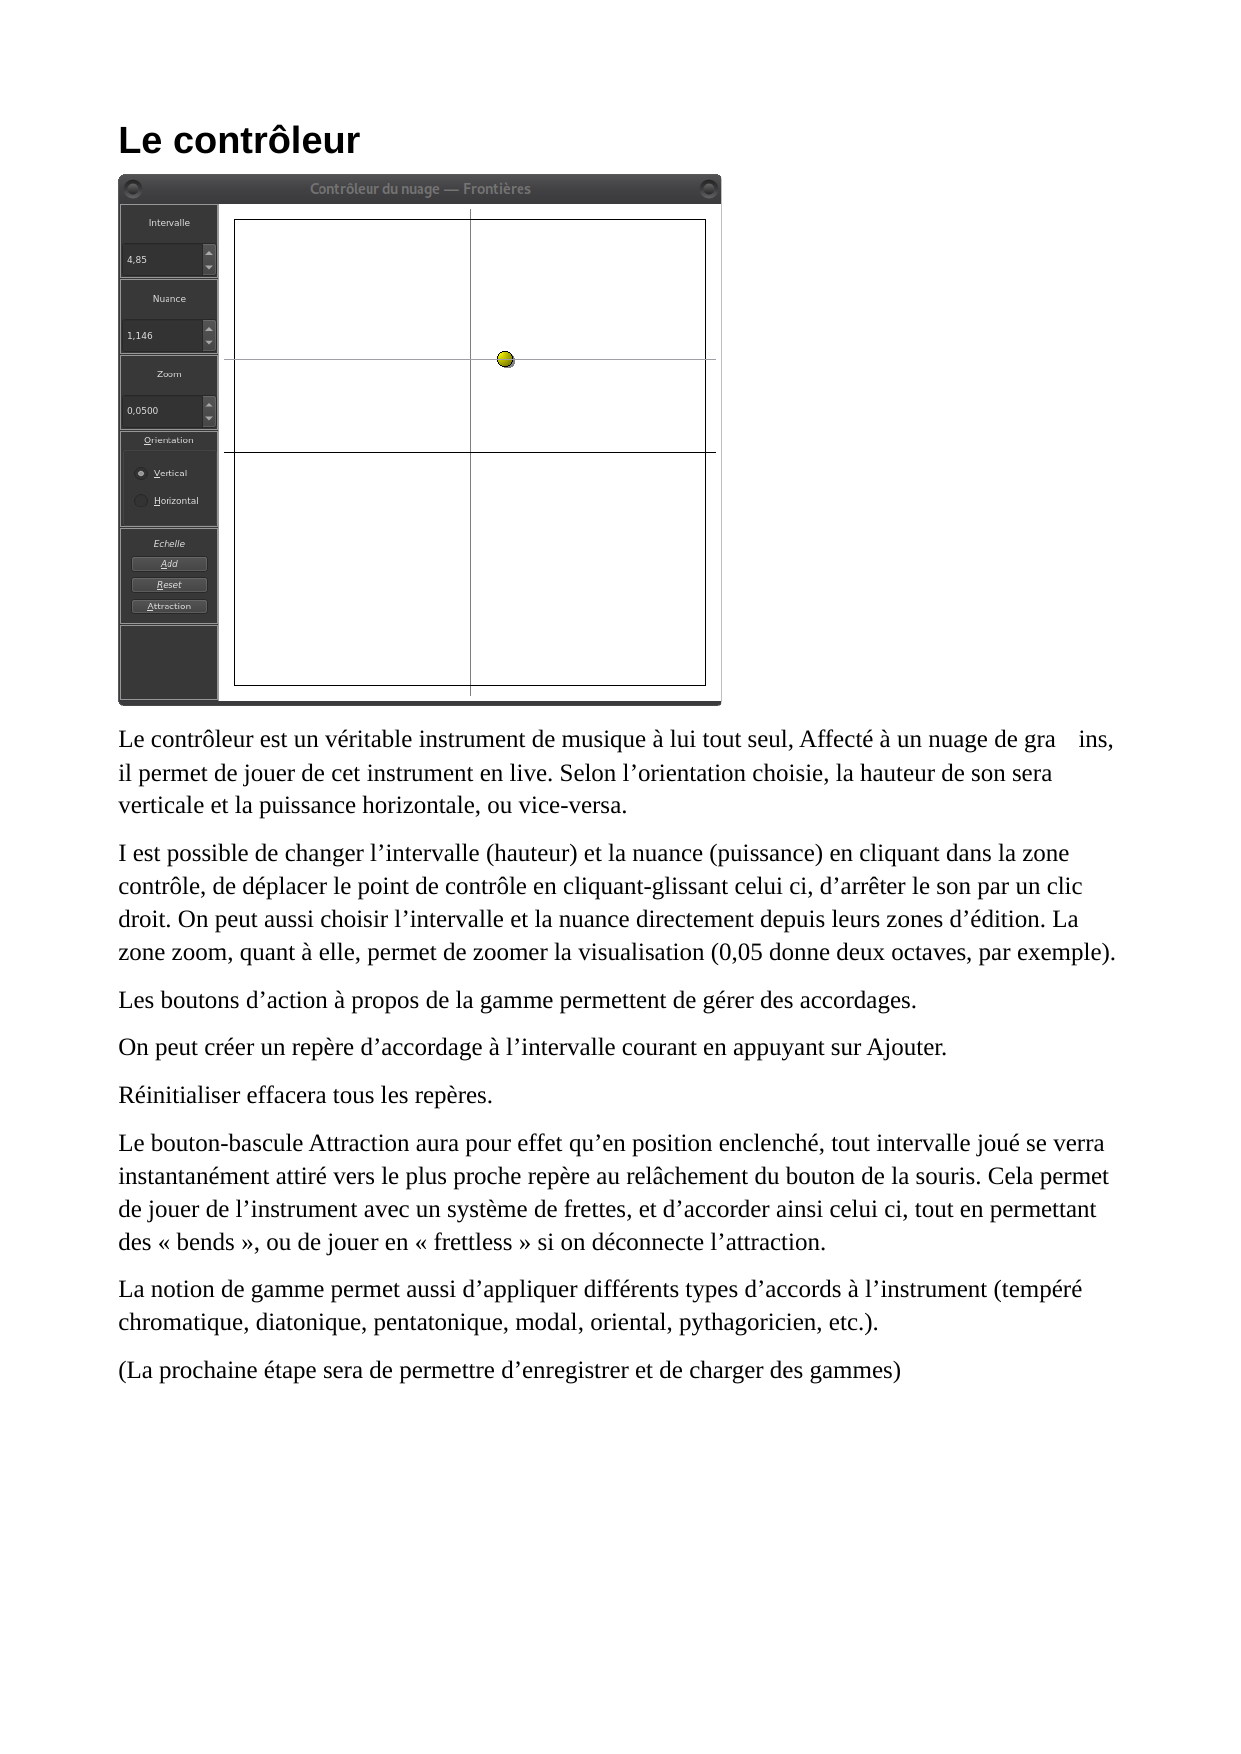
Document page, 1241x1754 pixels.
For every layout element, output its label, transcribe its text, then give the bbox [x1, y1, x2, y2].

text (La prochaine étape sera de permettre d’enregistrer et de charger des gammes) [118, 1355, 1122, 1384]
text La notion de gamme permet aussi d’appliquer différents types d’accords à l’instrument (tempéré chromatique, diatonique, pentatonique, modal, oriental, pythagoricien, etc.). [118, 1274, 1122, 1336]
text Les boutons d’action à propos de la gamme permettent de gérer des accordages. [118, 985, 1122, 1014]
picture [118, 174, 722, 706]
text Le bouton-bascule Attraction aura pour effet qu’en position enclenché, tout intervalle joué se verra instantanément attiré vers le plus proche repère au relâchement du bouton de la souris. Cela permet de jouer de l’instrument avec un système de frettes, et d’accorder ainsi celui ci, tout en permettant des « bends », ou de jouer en « frettless » si on déconnecte l’attraction. [118, 1128, 1122, 1256]
text On peut créer un repère d’accordage à l’intervalle courant en appuyant sur Ajouter. [118, 1032, 1122, 1061]
text Le contrôleur est un véritable instrument de musique à lui tout seul, Affecté à un nuage de gra ins, il permet de jouer de cet instrument en live. Selon l’orientation choisie, la hauteur de son sera verticale et la puissance horizontale, ou vice-versa. [118, 724, 1122, 819]
text I est possible de changer l’intervalle (hauteur) et la nuance (puissance) en cliquant dans la zone contrôle, de déplacer le point de contrôle en cliquant-glissant celui ci, d’arrêter le son par un clic droit. On peut aussi choisir l’intervalle et la nuance directement depuis leurs zones d’édition. La zone zoom, quant à elle, permet de zoomer la visualisation (0,05 donne deux octaves, par exemple). [118, 838, 1122, 966]
subtitle Le contrôleur [118, 118, 1122, 162]
text Réinitialiser effacera tous les repères. [118, 1080, 1122, 1109]
